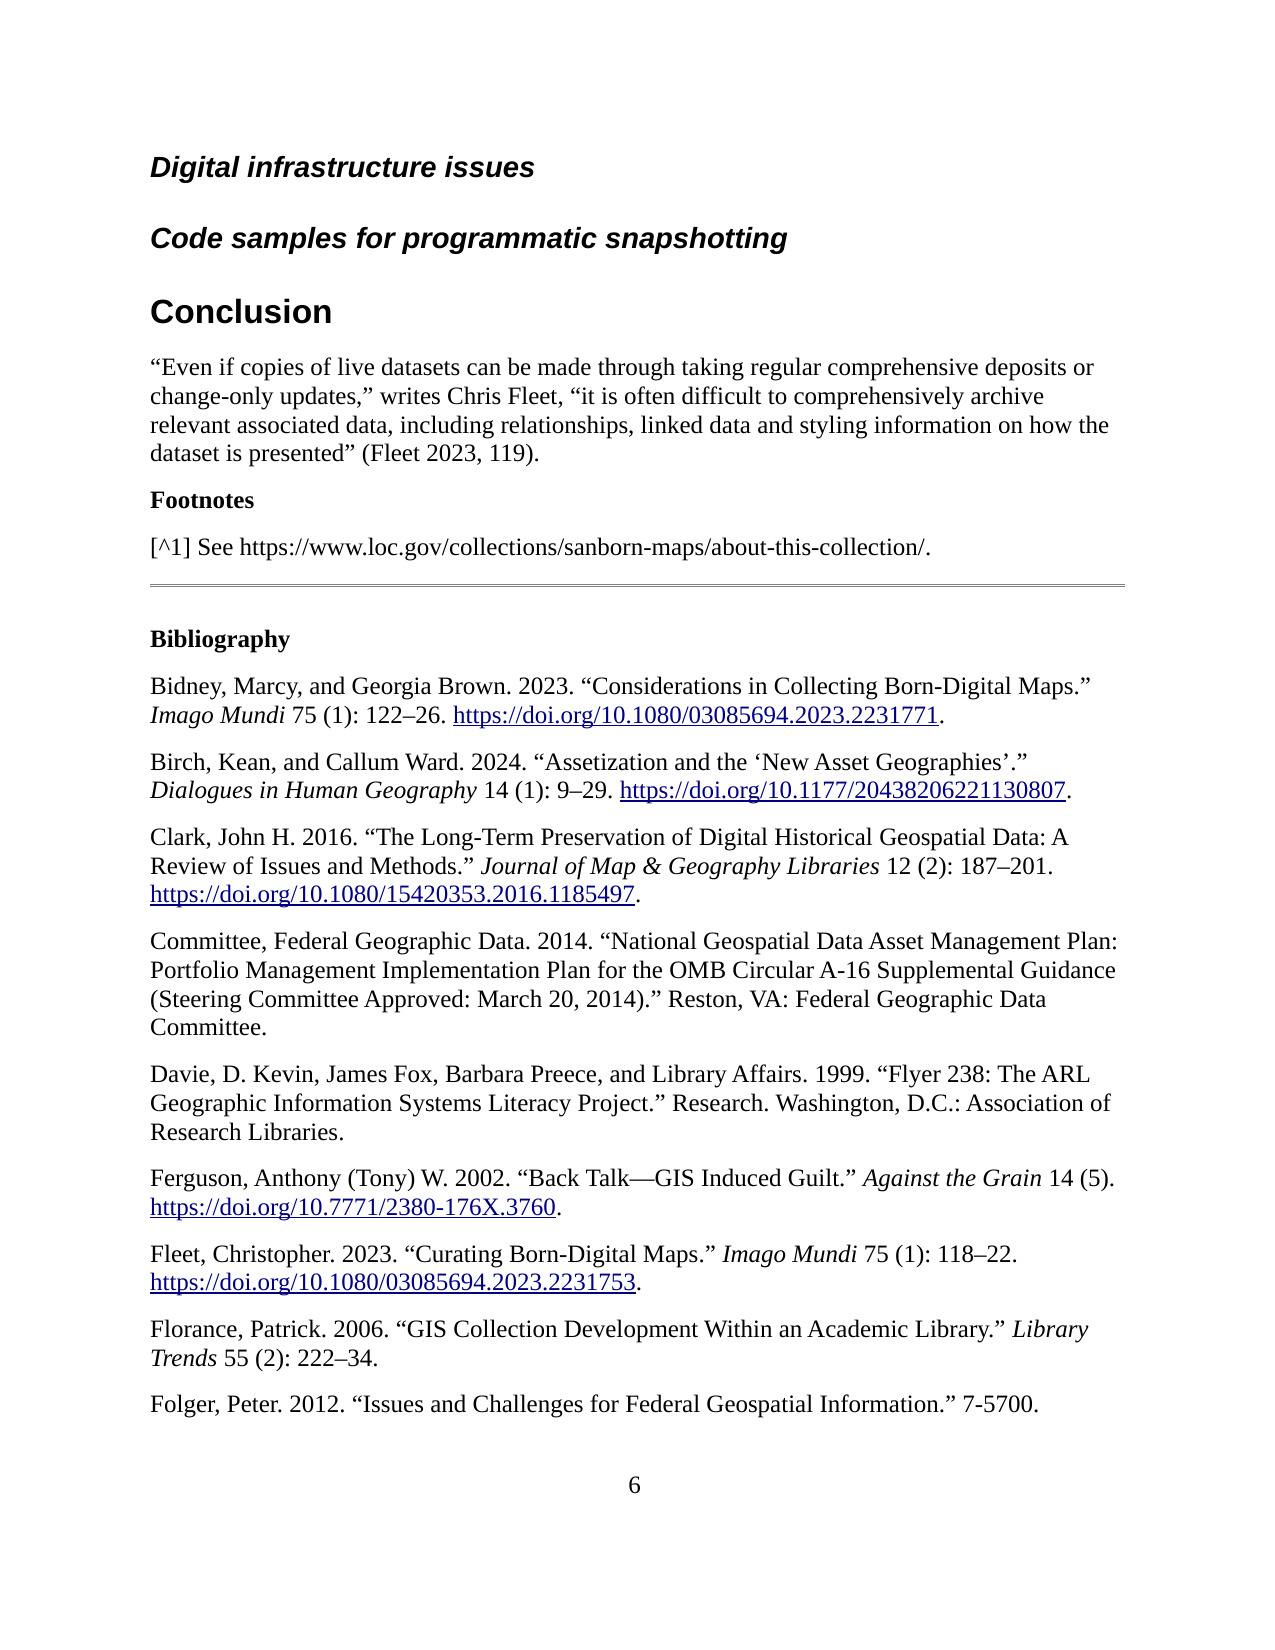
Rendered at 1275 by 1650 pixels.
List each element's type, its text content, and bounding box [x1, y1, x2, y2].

text “Even if copies of live datasets can be made through taking regular comprehensive deposits or change-only updates,” writes Chris Fleet, “it is often difficult to comprehensively archive relevant associated data, including relationships, linked data and styling information on how the dataset is presented” (Fleet 2023, 119). [150, 352, 1125, 467]
text Florance, Patrick. 2006. “GIS Collection Development Within an Academic Library.” Library Trends 55 (2): 222–34. [150, 1314, 1125, 1372]
text Clark, John H. 2016. “The Long-Term Preservation of Digital Historical Geospatial Data: A Review of Issues and Methods.” Journal of Map & Geography Libraries 12 (2): 187–201. https://doi.org/10.1080/15420353.2016.1185497. [150, 822, 1125, 908]
text Birch, Kean, and Callum Ward. 2024. “Assetization and the ‘New Asset Geographies’.” Dialogues in Human Geography 14 (1): 9–29. https://doi.org/10.1177/20438206221130807. [150, 747, 1125, 804]
subtitle Digital infrastructure issues [150, 150, 1125, 183]
text Folger, Peter. 2012. “Issues and Challenges for Federal Geospatial Information.” 7-5700. [150, 1389, 1125, 1418]
text [^1] See https://www.loc.gov/collections/sanborn-maps/about-this-collection/. [150, 532, 1125, 561]
text Bidney, Marcy, and Georgia Brown. 2023. “Considerations in Collecting Born-Digital Maps.” Imago Mundi 75 (1): 122–26. https://doi.org/10.1080/03085694.2023.2231771. [150, 671, 1125, 729]
text Davie, D. Kevin, James Fox, Barbara Preece, and Library Affairs. 1999. “Flyer 238: The ARL Geographic Information Systems Literacy Project.” Research. Washington, D.C.: Association of Research Libraries. [150, 1059, 1125, 1145]
subtitle Code samples for programmatic snapshotting [150, 221, 1125, 254]
text Ferguson, Anthony (Tony) W. 2002. “Back Talk—GIS Induced Guilt.” Against the Grain 14 (5). https://doi.org/10.7771/2380-176X.3760. [150, 1163, 1125, 1221]
text Bibliography [150, 624, 1125, 653]
text Footnotes [150, 485, 1125, 514]
text Fleet, Christopher. 2023. “Curating Born-Digital Maps.” Imago Mundi 75 (1): 118–22. https://doi.org/10.1080/03085694.2023.2231753. [150, 1239, 1125, 1296]
text Committee, Federal Geographic Data. 2014. “National Geospatial Data Asset Management Plan: Portfolio Management Implementation Plan for the OMB Circular A-16 Supplemental Guidance (Steering Committee Approved: March 20, 2014).” Reston, VA: Federal Geographic Data Committee. [150, 926, 1125, 1041]
subtitle Conclusion [150, 292, 1125, 331]
